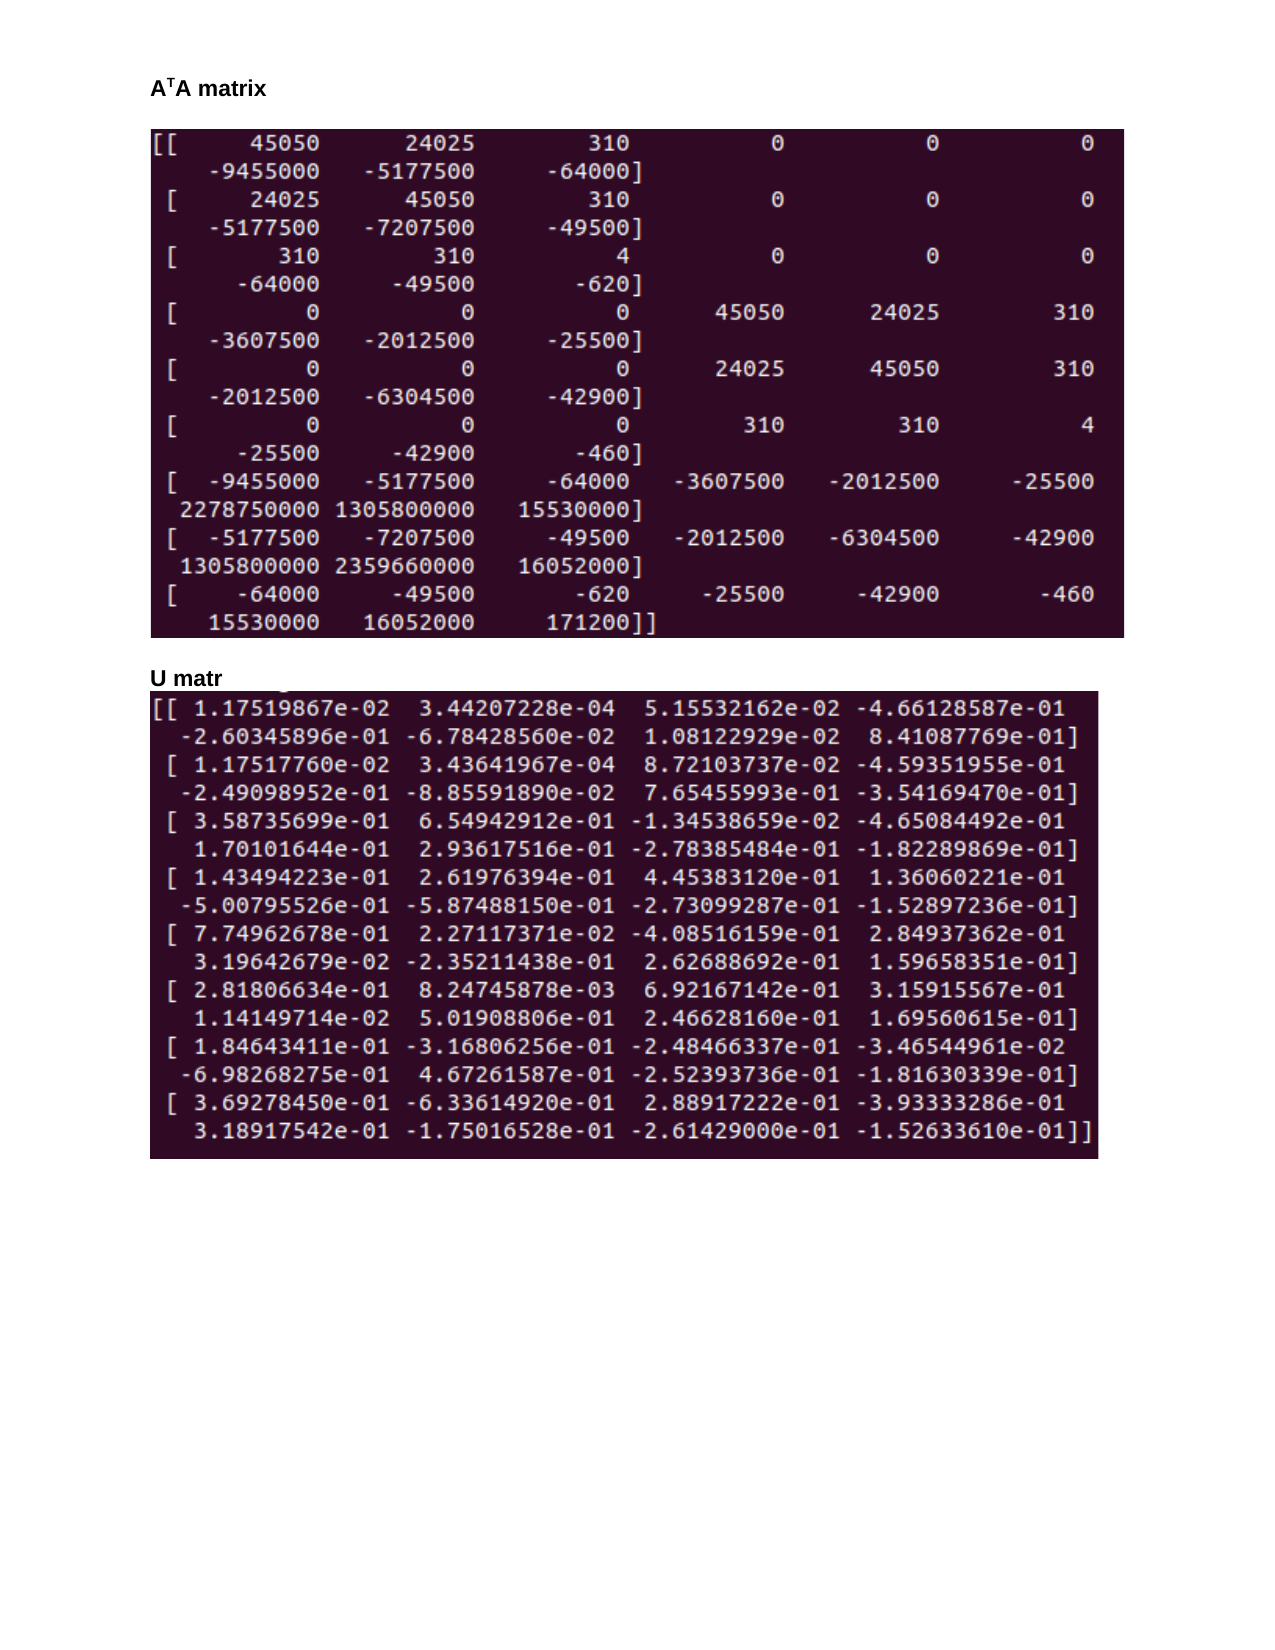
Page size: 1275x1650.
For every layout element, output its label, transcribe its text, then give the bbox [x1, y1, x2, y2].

picture [150, 691, 1099, 1159]
text ATA matrix [150, 75, 1125, 101]
text U matr [150, 638, 1125, 1205]
picture [150, 129, 1125, 638]
